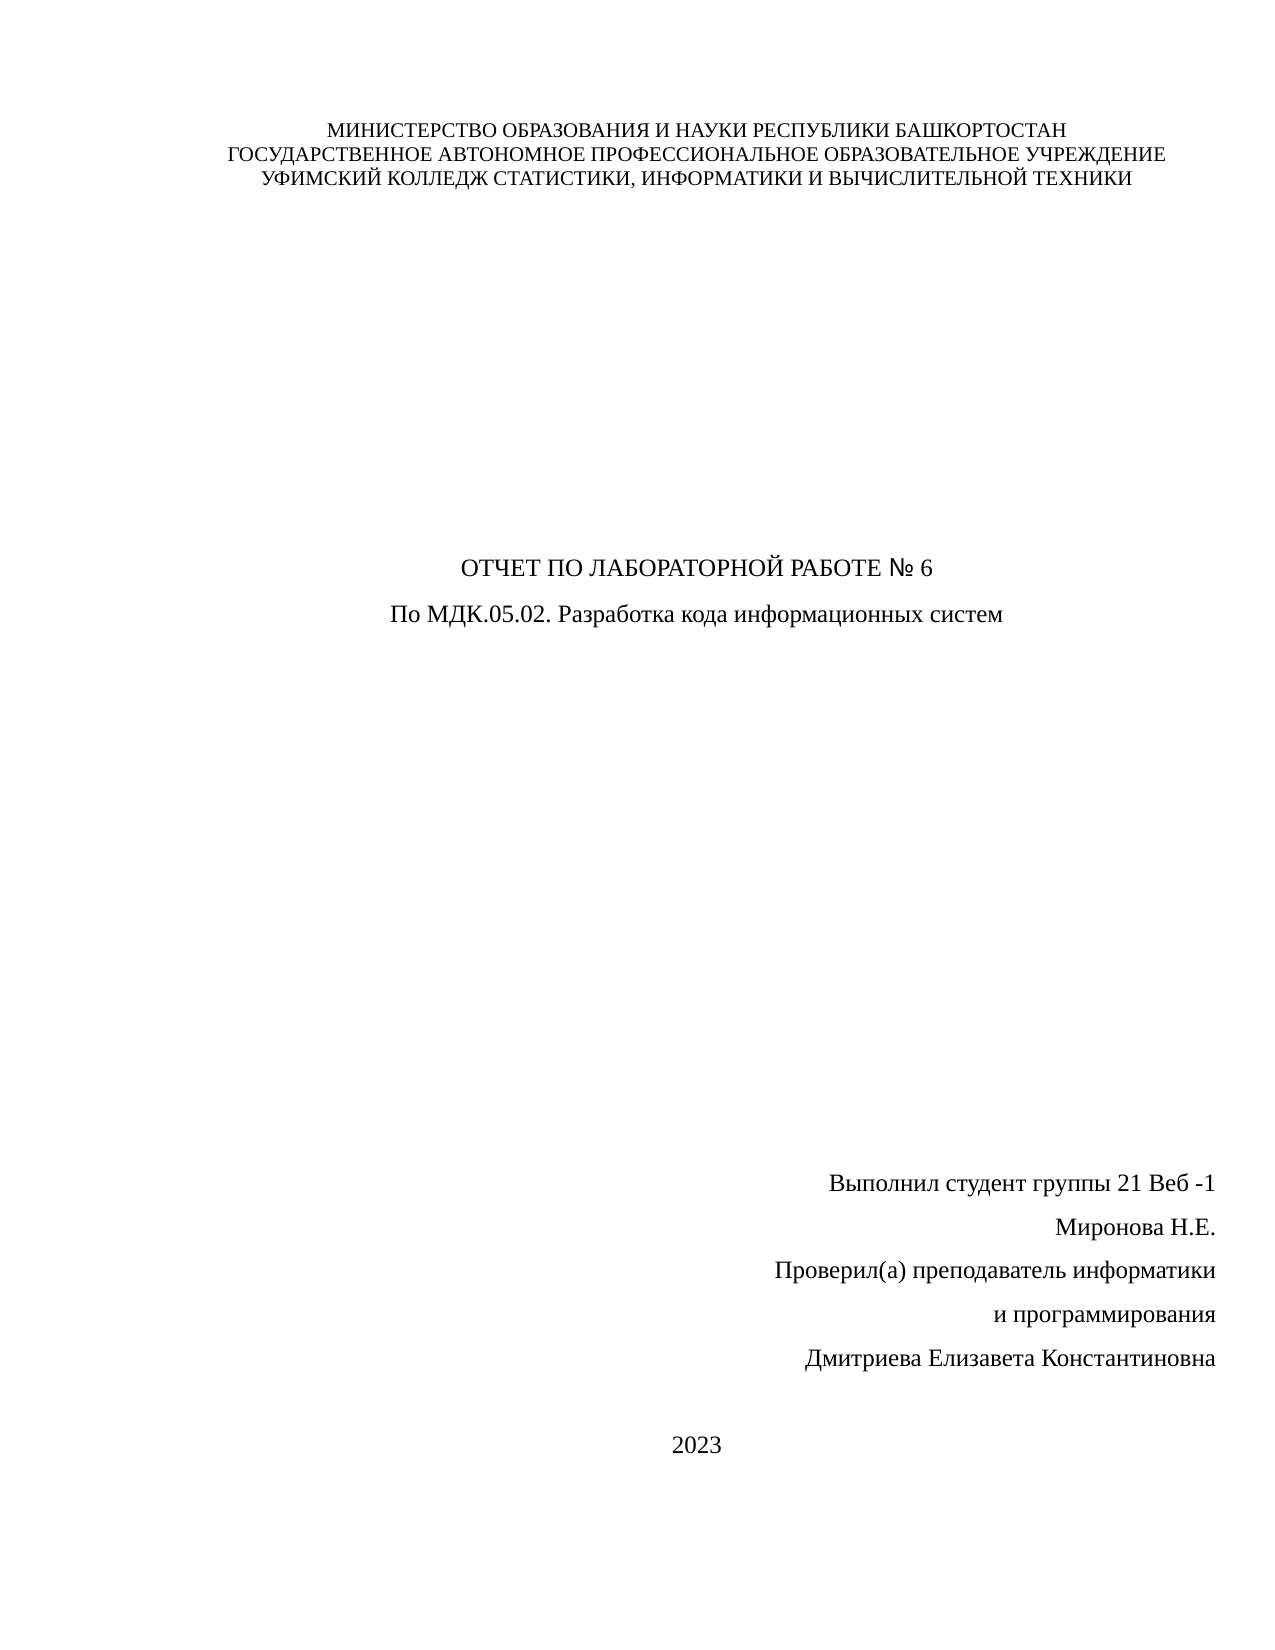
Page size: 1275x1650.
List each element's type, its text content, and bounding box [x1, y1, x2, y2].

text Проверил(а) преподаватель информатики [177, 1240, 1216, 1284]
text 2023 [177, 1415, 1216, 1459]
text Дмитриева Елизавета Константиновна [177, 1328, 1216, 1372]
text Выполнил студент группы 21 Веб -1 [177, 1153, 1216, 1197]
text По МДК.05.02. Разработка кода информационных систем [177, 584, 1216, 628]
text МИНИСТЕРСТВО ОБРАЗОВАНИЯ и науки РЕСПУБЛИКИ БАШКОРТОСТАН [177, 118, 1216, 142]
text Миронова Н.Е. [177, 1197, 1216, 1240]
text Государственное автономное ПРОФЕССИОНАЛЬНОЕ ОБРАЗОВАТЕЛЬНОЕ УЧРЕЖДЕНИЕ [177, 142, 1216, 166]
text ОТЧЕТ ПО ЛАБОРАТОРНОЙ РАБОТЕ № 6 [177, 540, 1216, 584]
text УФИМСКИЙ КОЛЛЕДЖ СТАТИСТИКИ, ИНФОРМАТИКИ И ВЫЧИСЛИТЕЛЬНОЙ ТЕХНИКИ [177, 166, 1216, 190]
text и программирования [177, 1284, 1216, 1328]
